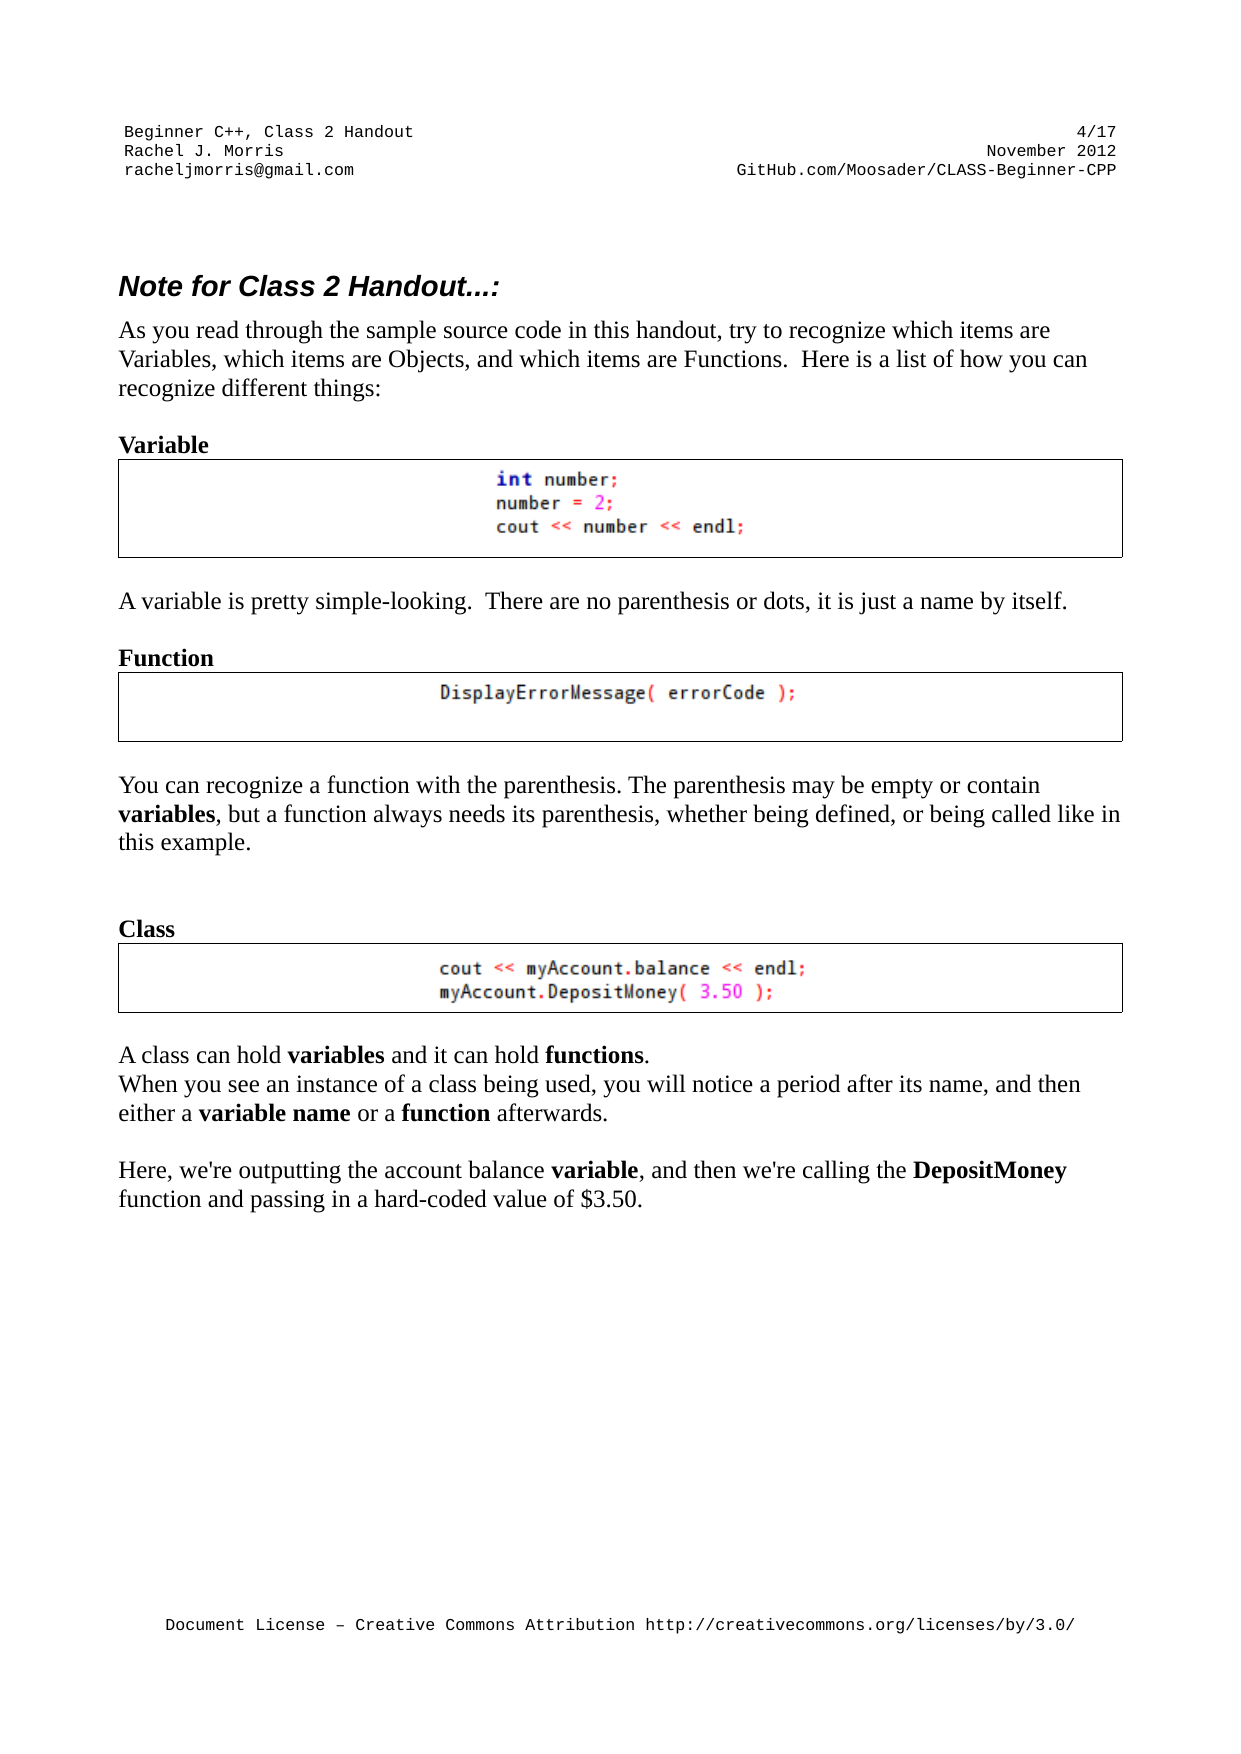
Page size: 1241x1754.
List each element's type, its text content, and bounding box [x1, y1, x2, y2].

picture [430, 948, 810, 1011]
text Here, we're outputting the account balance variable, and then we're calling the DepositMoney function and passing in a hard-coded value of $3.50. [118, 1155, 1122, 1213]
text A class can hold variables and it can hold functions. [118, 1040, 1122, 1069]
text When you see an instance of a class being used, you will notice a period after its name, and then either a variable name or a function afterwards. [118, 1069, 1122, 1127]
text Function [118, 643, 1122, 672]
text Variable [118, 430, 1122, 459]
table_header [119, 673, 1122, 741]
subtitle Note for Class 2 Handout...: [118, 269, 1122, 303]
picture [434, 677, 806, 712]
table_header [119, 460, 1122, 557]
text A variable is pretty simple-looking. There are no parenthesis or dots, it is just a name by itself. [118, 586, 1122, 614]
text You can recognize a function with the parenthesis. The parenthesis may be empty or contain variables, but a function always needs its parenthesis, whether being defined, or being called like in this example. [118, 770, 1122, 856]
picture [493, 465, 747, 544]
text Class [118, 914, 1122, 942]
table_header [119, 944, 1122, 1012]
text As you read through the sample source code in this handout, try to recognize which items are Variables, which items are Objects, and which items are Functions. Here is a list of how you can recognize different things: [118, 315, 1122, 402]
